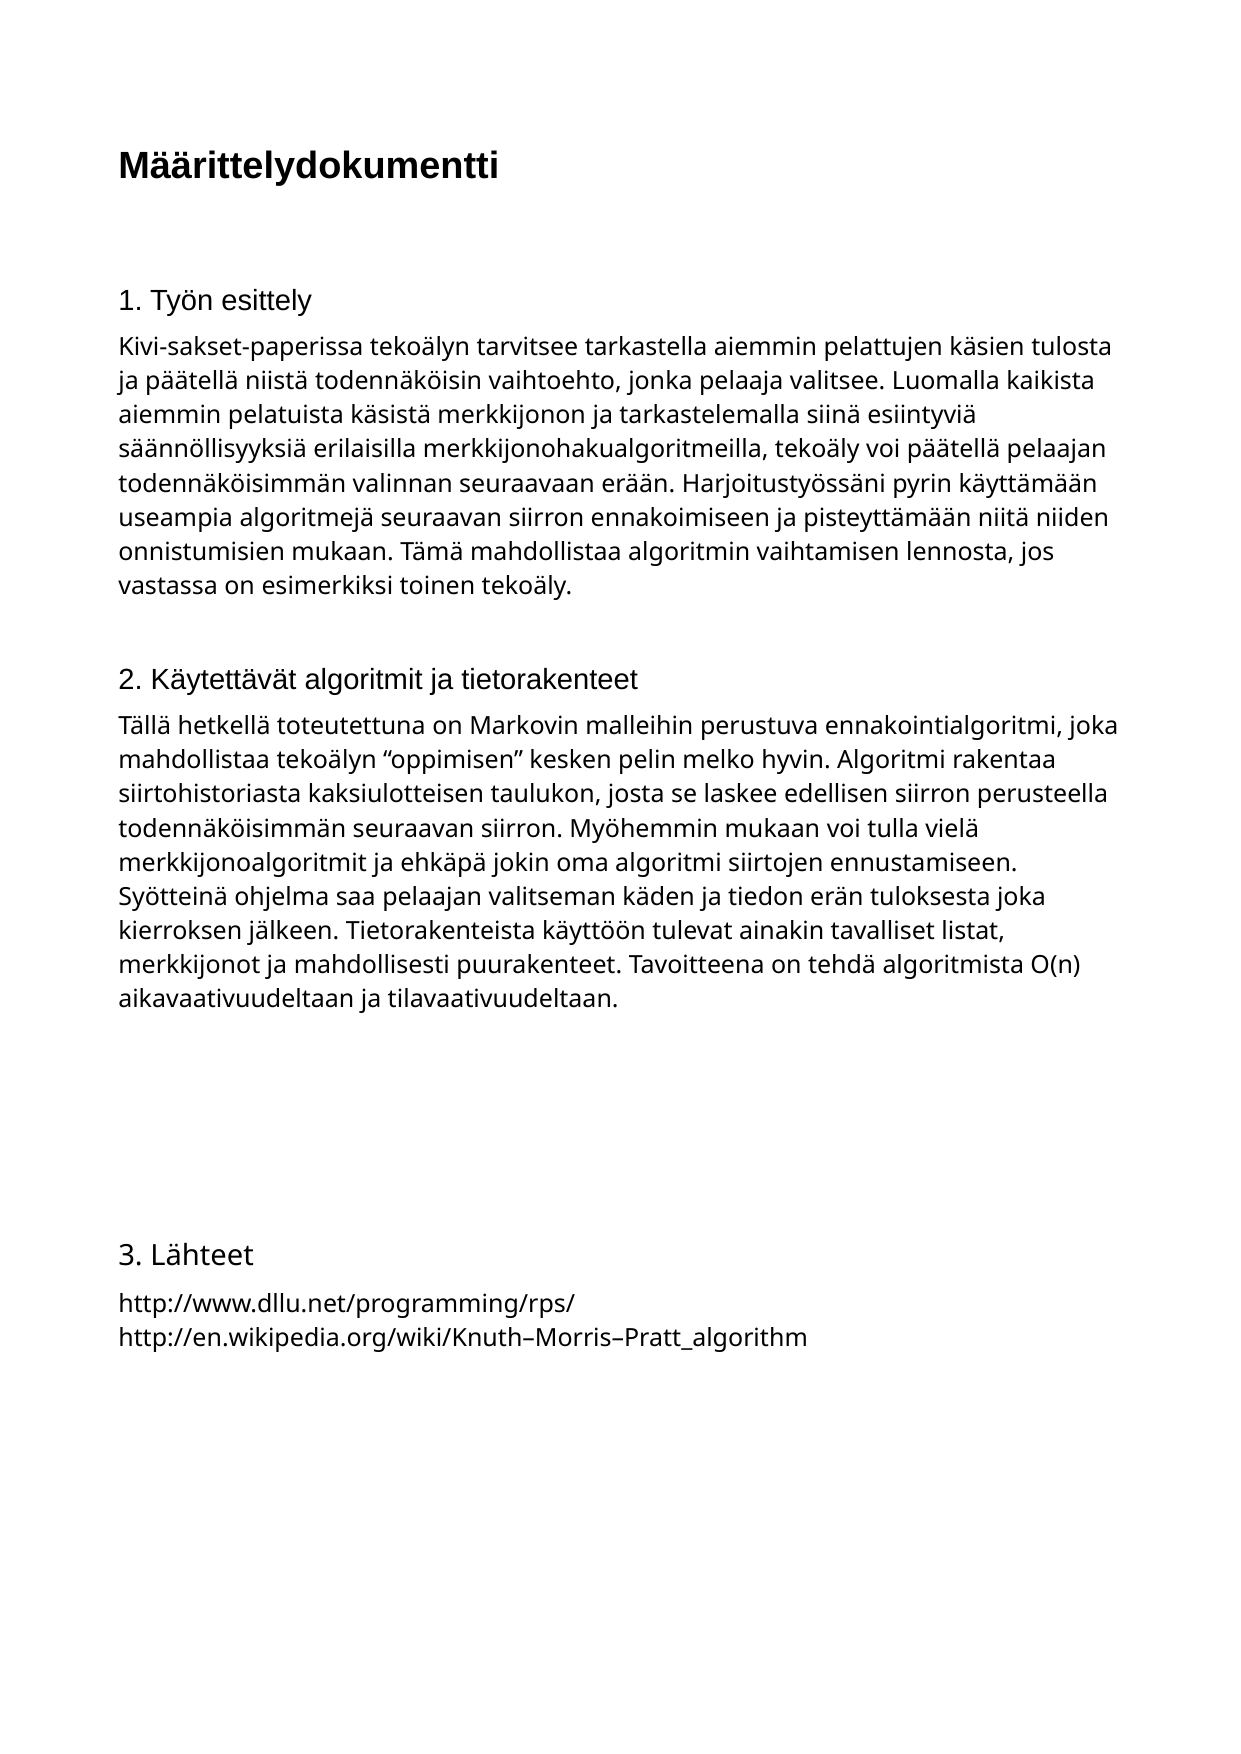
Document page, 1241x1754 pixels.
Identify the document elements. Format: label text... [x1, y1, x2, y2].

subtitle Määrittelydokumentti [118, 143, 1122, 187]
subtitle 3. Lähteet [118, 1234, 1122, 1273]
text http://www.dllu.net/programming/rps/ [118, 1286, 1122, 1320]
text Tällä hetkellä toteutettuna on Markovin malleihin perustuva ennakointialgoritmi, joka mahdollistaa tekoälyn “oppimisen” kesken pelin melko hyvin. Algoritmi rakentaa siirtohistoriasta kaksiulotteisen taulukon, josta se laskee edellisen siirron perusteella todennäköisimmän seuraavan siirron. Myöhemmin mukaan voi tulla vielä merkkijonoalgoritmit ja ehkäpä jokin oma algoritmi siirtojen ennustamiseen. Syötteinä ohjelma saa pelaajan valitseman käden ja tiedon erän tuloksesta joka kierroksen jälkeen. Tietorakenteista käyttöön tulevat ainakin tavalliset listat, merkkijonot ja mahdollisesti puurakenteet. Tavoitteena on tehdä algoritmista O(n) aikavaativuudeltaan ja tilavaativuudeltaan. [118, 708, 1122, 1014]
text http://en.wikipedia.org/wiki/Knuth–Morris–Pratt_algorithm [118, 1320, 1122, 1354]
subtitle 2. Käytettävät algoritmit ja tietorakenteet [118, 662, 1122, 696]
text Kivi-sakset-paperissa tekoälyn tarvitsee tarkastella aiemmin pelattujen käsien tulosta ja päätellä niistä todennäköisin vaihtoehto, jonka pelaaja valitsee. Luomalla kaikista aiemmin pelatuista käsistä merkkijonon ja tarkastelemalla siinä esiintyviä säännöllisyyksiä erilaisilla merkkijonohakualgoritmeilla, tekoäly voi päätellä pelaajan todennäköisimmän valinnan seuraavaan erään. Harjoitustyössäni pyrin käyttämään useampia algoritmejä seuraavan siirron ennakoimiseen ja pisteyttämään niitä niiden onnistumisien mukaan. Tämä mahdollistaa algoritmin vaihtamisen lennosta, jos vastassa on esimerkiksi toinen tekoäly. [118, 329, 1122, 601]
subtitle 1. Työn esittely [118, 283, 1122, 316]
